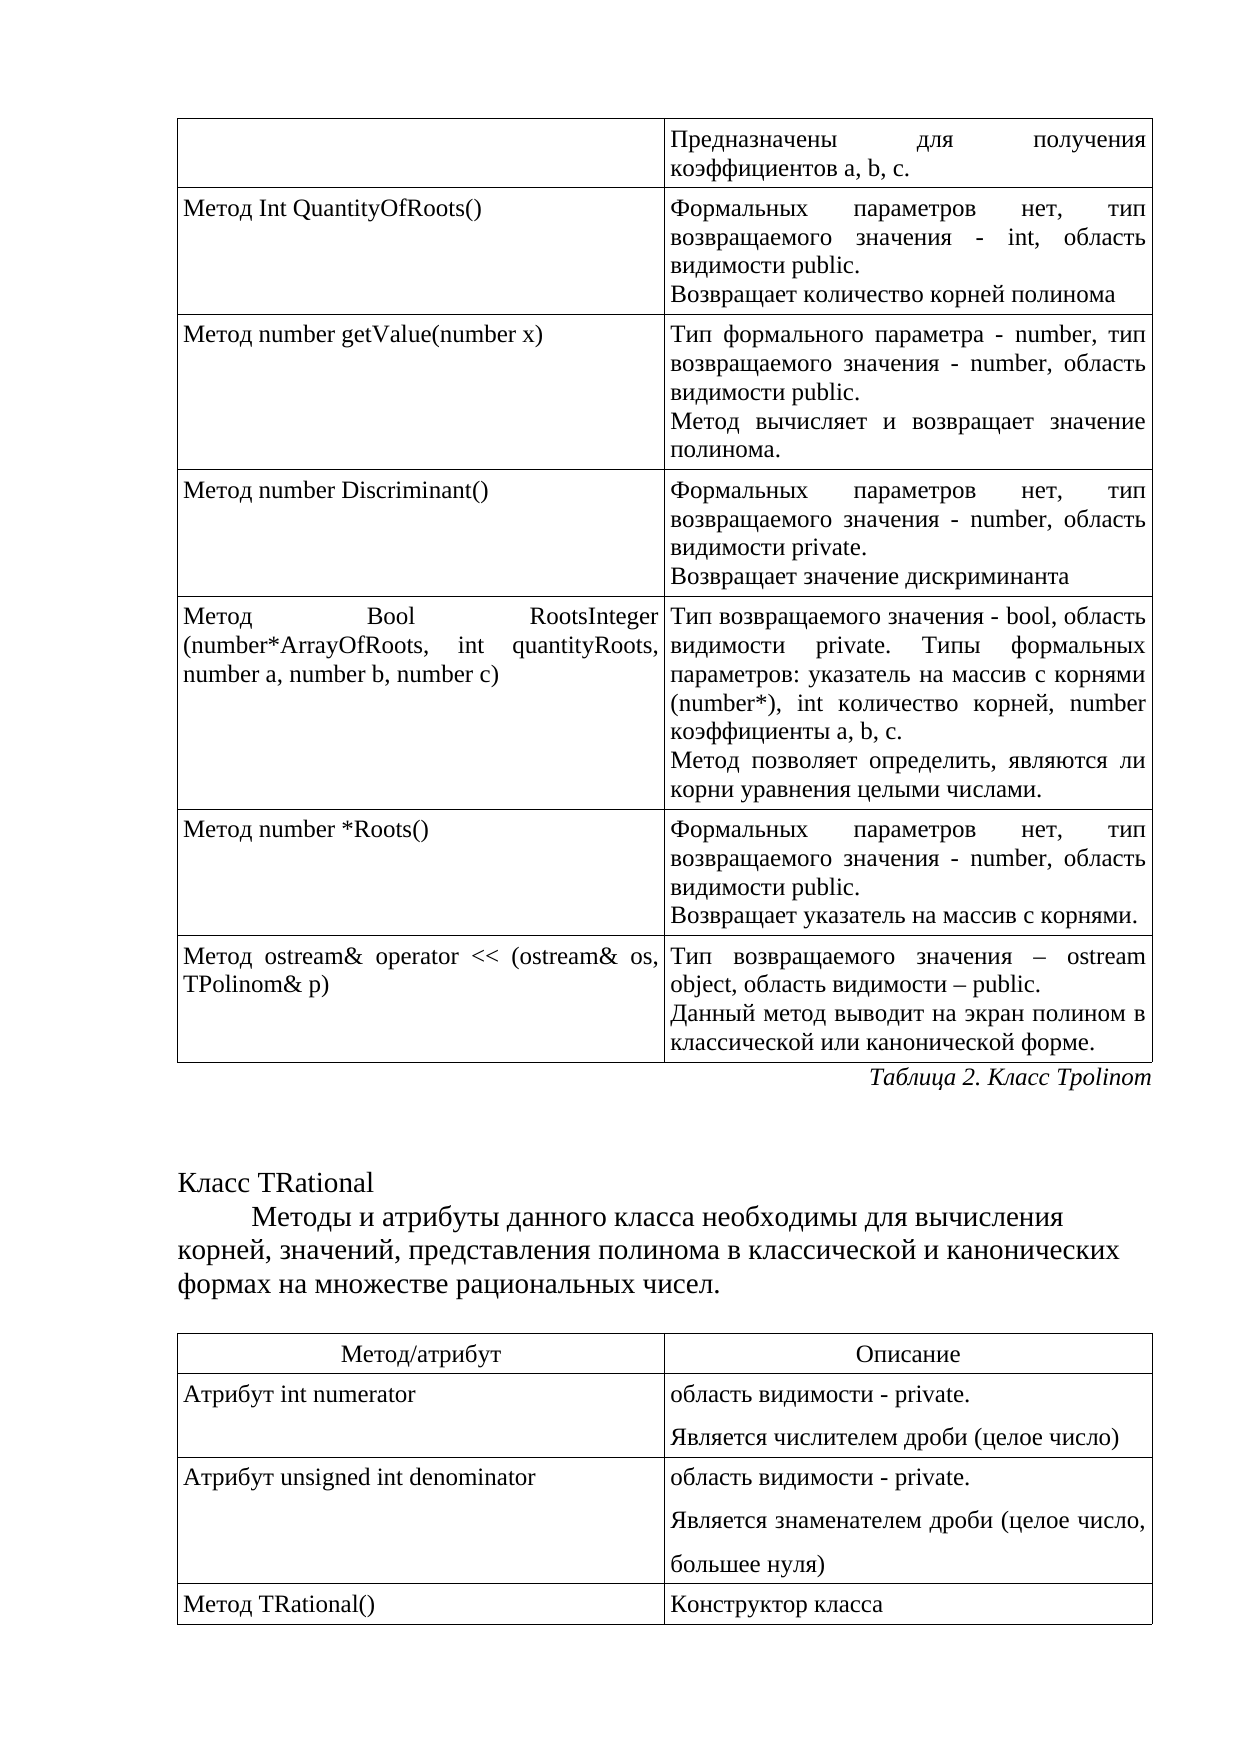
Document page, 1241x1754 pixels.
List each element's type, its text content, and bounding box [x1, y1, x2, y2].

text Методы и атрибуты данного класса необходимы для вычисления корней, значений, представления полинома в классической и канонических формах на множестве рациональных чисел. [177, 1199, 1152, 1299]
table_cell Метод Int QuantityOfRoots() [178, 188, 664, 314]
table_cell Метод ostream& operator << (ostream& os, TPolinom& p) [178, 936, 664, 1062]
table_cell Формальных параметров нет, тип возвращаемого значения - int, область видимости public. Возвращает количество корней полинома [665, 188, 1152, 314]
table_cell Формальных параметров нет, тип возвращаемого значения - number, область видимости private. Возвращает значение дискриминанта [665, 470, 1152, 596]
table_header Описание [665, 1334, 1152, 1373]
table_cell Метод number *Roots() [178, 810, 664, 935]
table_cell Атрибут int numerator [178, 1374, 664, 1457]
text Класс TRational [177, 1165, 1152, 1199]
table_cell [178, 119, 664, 187]
table_cell Метод number Discriminant() [178, 470, 664, 596]
table_cell Атрибут unsigned int denominator [178, 1458, 664, 1583]
table_cell Тип возвращаемого значения - bool, область видимости private. Типы формальных параметров: указатель на массив с корнями (number*), int количество корней, number коэффициенты a, b, c. Метод позволяет определить, являются ли корни уравнения целыми числами. [665, 597, 1152, 808]
table_cell Тип формального параметра - number, тип возвращаемого значения - number, область видимости public. Метод вычисляет и возвращает значение полинома. [665, 315, 1152, 469]
table_cell Метод number getValue(number x) [178, 315, 664, 469]
table_header Метод/атрибут [178, 1334, 664, 1373]
text Таблица 2. Класс Tpolinom [177, 1063, 1152, 1090]
table_cell Формальных параметров нет, тип возвращаемого значения - number, область видимости public. Возвращает указатель на массив с корнями. [665, 810, 1152, 935]
table_cell Метод Bool RootsInteger (number*ArrayOfRoots, int quantityRoots, number a, number b, number c) [178, 597, 664, 808]
table_cell Конструктор класса [665, 1584, 1152, 1623]
table_cell Предназначены для получения коэффициентов a, b, c. [665, 119, 1152, 187]
table_cell область видимости - private. Является числителем дроби (целое число) [665, 1374, 1152, 1457]
table_cell Метод TRational() [178, 1584, 664, 1623]
table_cell Тип возвращаемого значения – ostream object, область видимости – public. Данный метод выводит на экран полином в классической или канонической форме. [665, 936, 1152, 1062]
table_cell область видимости - private. Является знаменателем дроби (целое число, большее нуля) [665, 1458, 1152, 1583]
